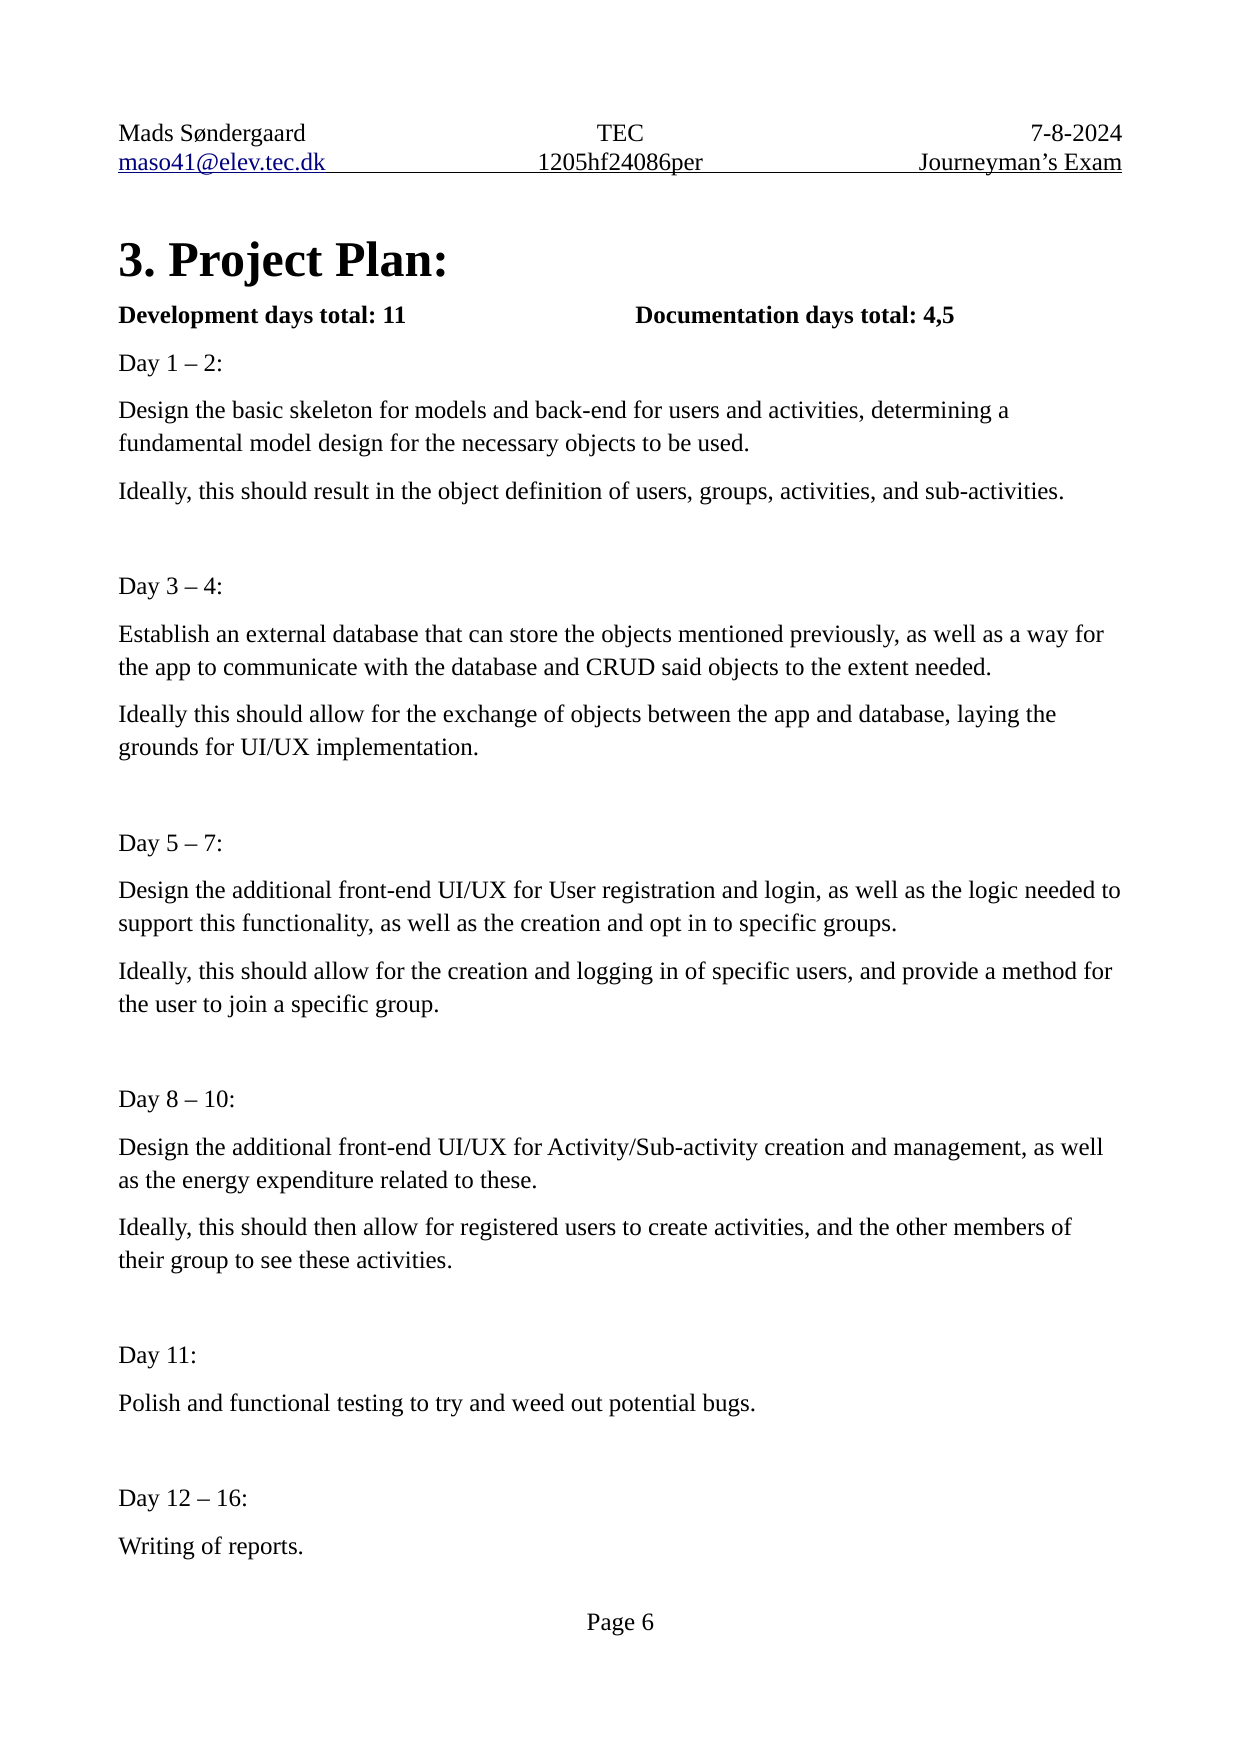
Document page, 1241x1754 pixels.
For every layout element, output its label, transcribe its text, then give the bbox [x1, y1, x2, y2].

text Design the additional front-end UI/UX for Activity/Sub-activity creation and management, as well as the energy expenditure related to these. [118, 1132, 1122, 1193]
text Design the additional front-end UI/UX for User registration and login, as well as the logic needed to support this functionality, as well as the creation and opt in to specific groups. [118, 875, 1122, 937]
text Writing of reports. [118, 1531, 1122, 1560]
text Development days total: 11 Documentation days total: 4,5 [118, 300, 1122, 329]
text Day 8 – 10: [118, 1084, 1122, 1113]
text Day 5 – 7: [118, 828, 1122, 856]
text Design the basic skeleton for models and back-end for users and activities, determining a fundamental model design for the necessary objects to be used. [118, 395, 1122, 457]
text Day 3 – 4: [118, 571, 1122, 600]
text Day 12 – 16: [118, 1483, 1122, 1512]
text Day 1 – 2: [118, 348, 1122, 376]
text Ideally, this should allow for the creation and logging in of specific users, and provide a method for the user to join a specific group. [118, 956, 1122, 1018]
text Day 11: [118, 1341, 1122, 1369]
text Establish an external database that can store the objects mentioned previously, as well as a way for the app to communicate with the database and CRUD said objects to the extent needed. [118, 619, 1122, 681]
subtitle 3. Project Plan: [118, 230, 1122, 288]
text Ideally, this should result in the object definition of users, groups, activities, and sub-activities. [118, 476, 1122, 505]
text Polish and functional testing to try and weed out potential bugs. [118, 1388, 1122, 1417]
text Ideally this should allow for the exchange of objects between the app and database, laying the grounds for UI/UX implementation. [118, 699, 1122, 761]
text Ideally, this should then allow for registered users to create activities, and the other members of their group to see these activities. [118, 1212, 1122, 1274]
